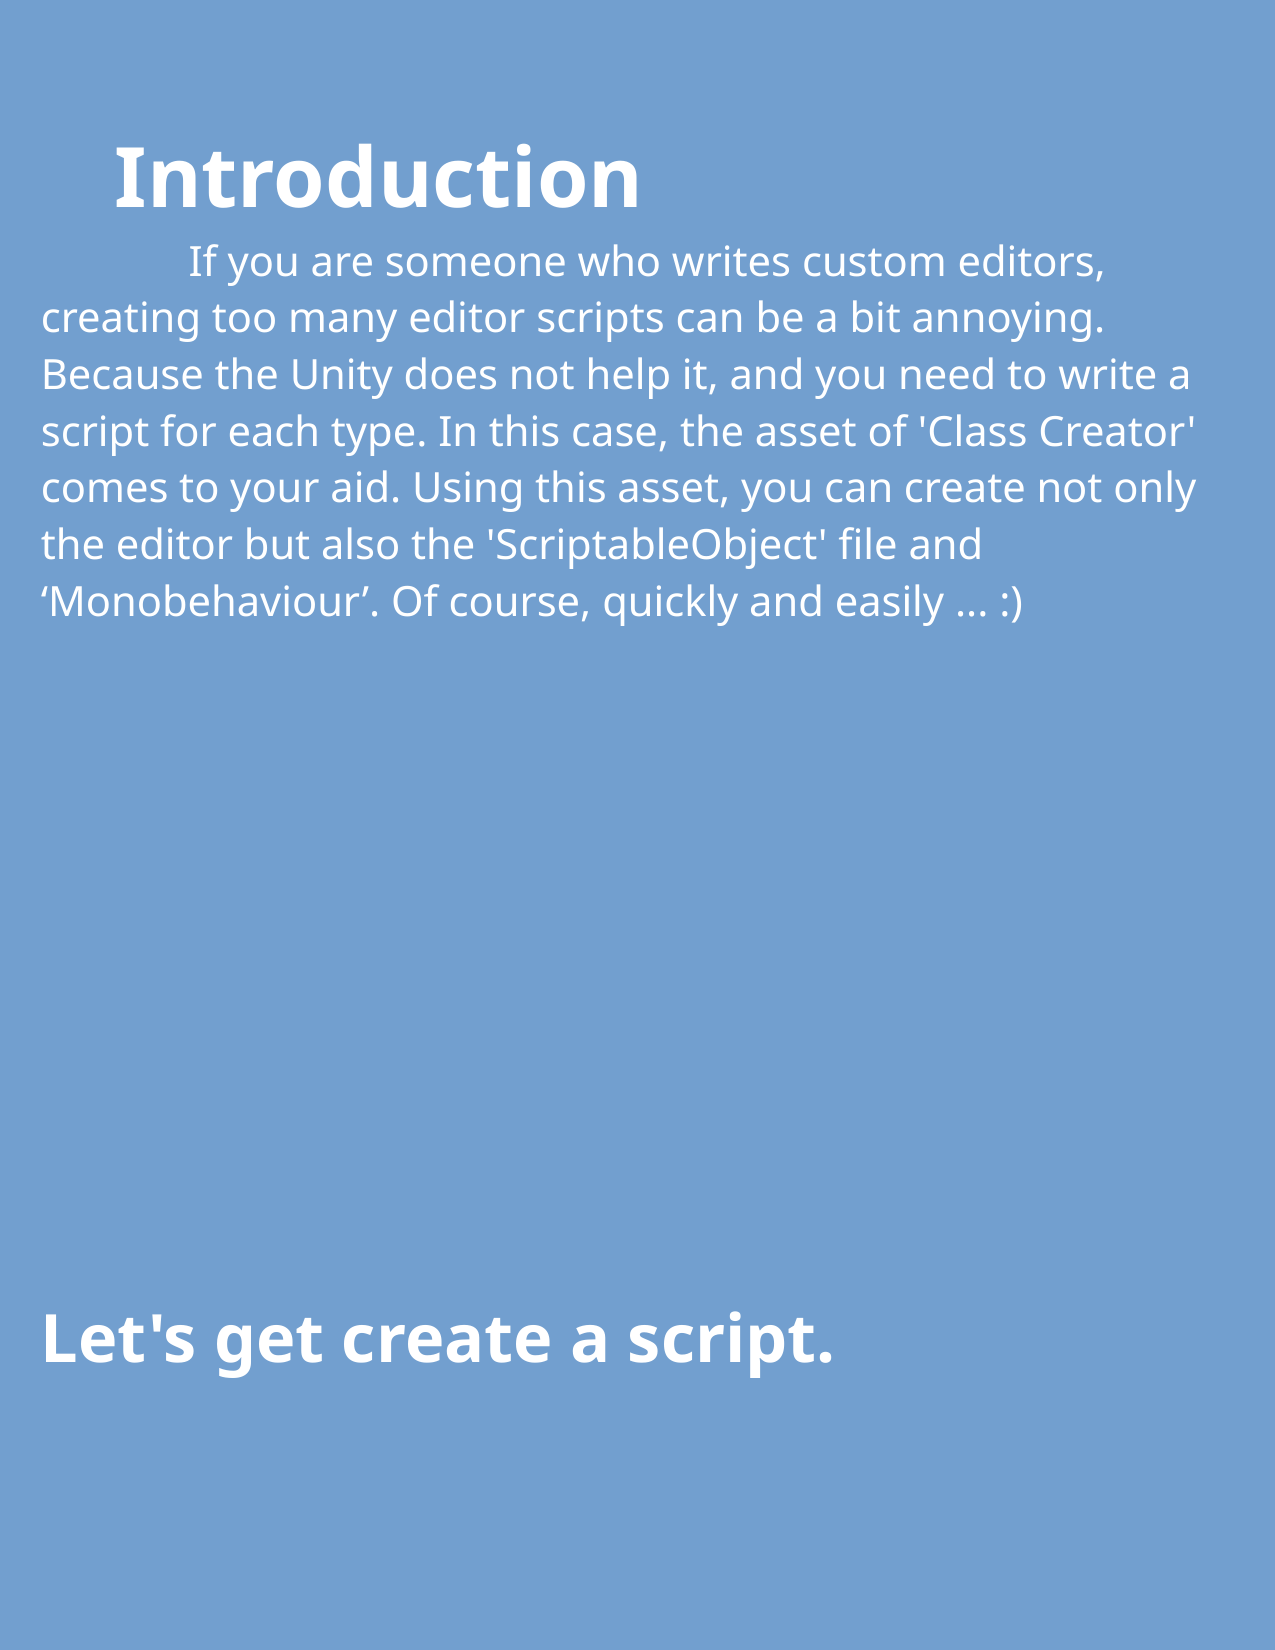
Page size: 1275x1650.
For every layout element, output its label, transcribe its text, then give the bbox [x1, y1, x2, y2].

text Introduction [41, 118, 1205, 231]
text Let's get create a script. [41, 1291, 1205, 1382]
text If you are someone who writes custom editors, creating too many editor scripts can be a bit annoying. Because the Unity does not help it, and you need to write a script for each type. In this case, the asset of 'Class Creator' comes to your aid. Using this asset, you can create not only the editor but also the 'ScriptableObject' file and ‘Monobehaviour’. Of course, quickly and easily ... :) [41, 231, 1205, 628]
